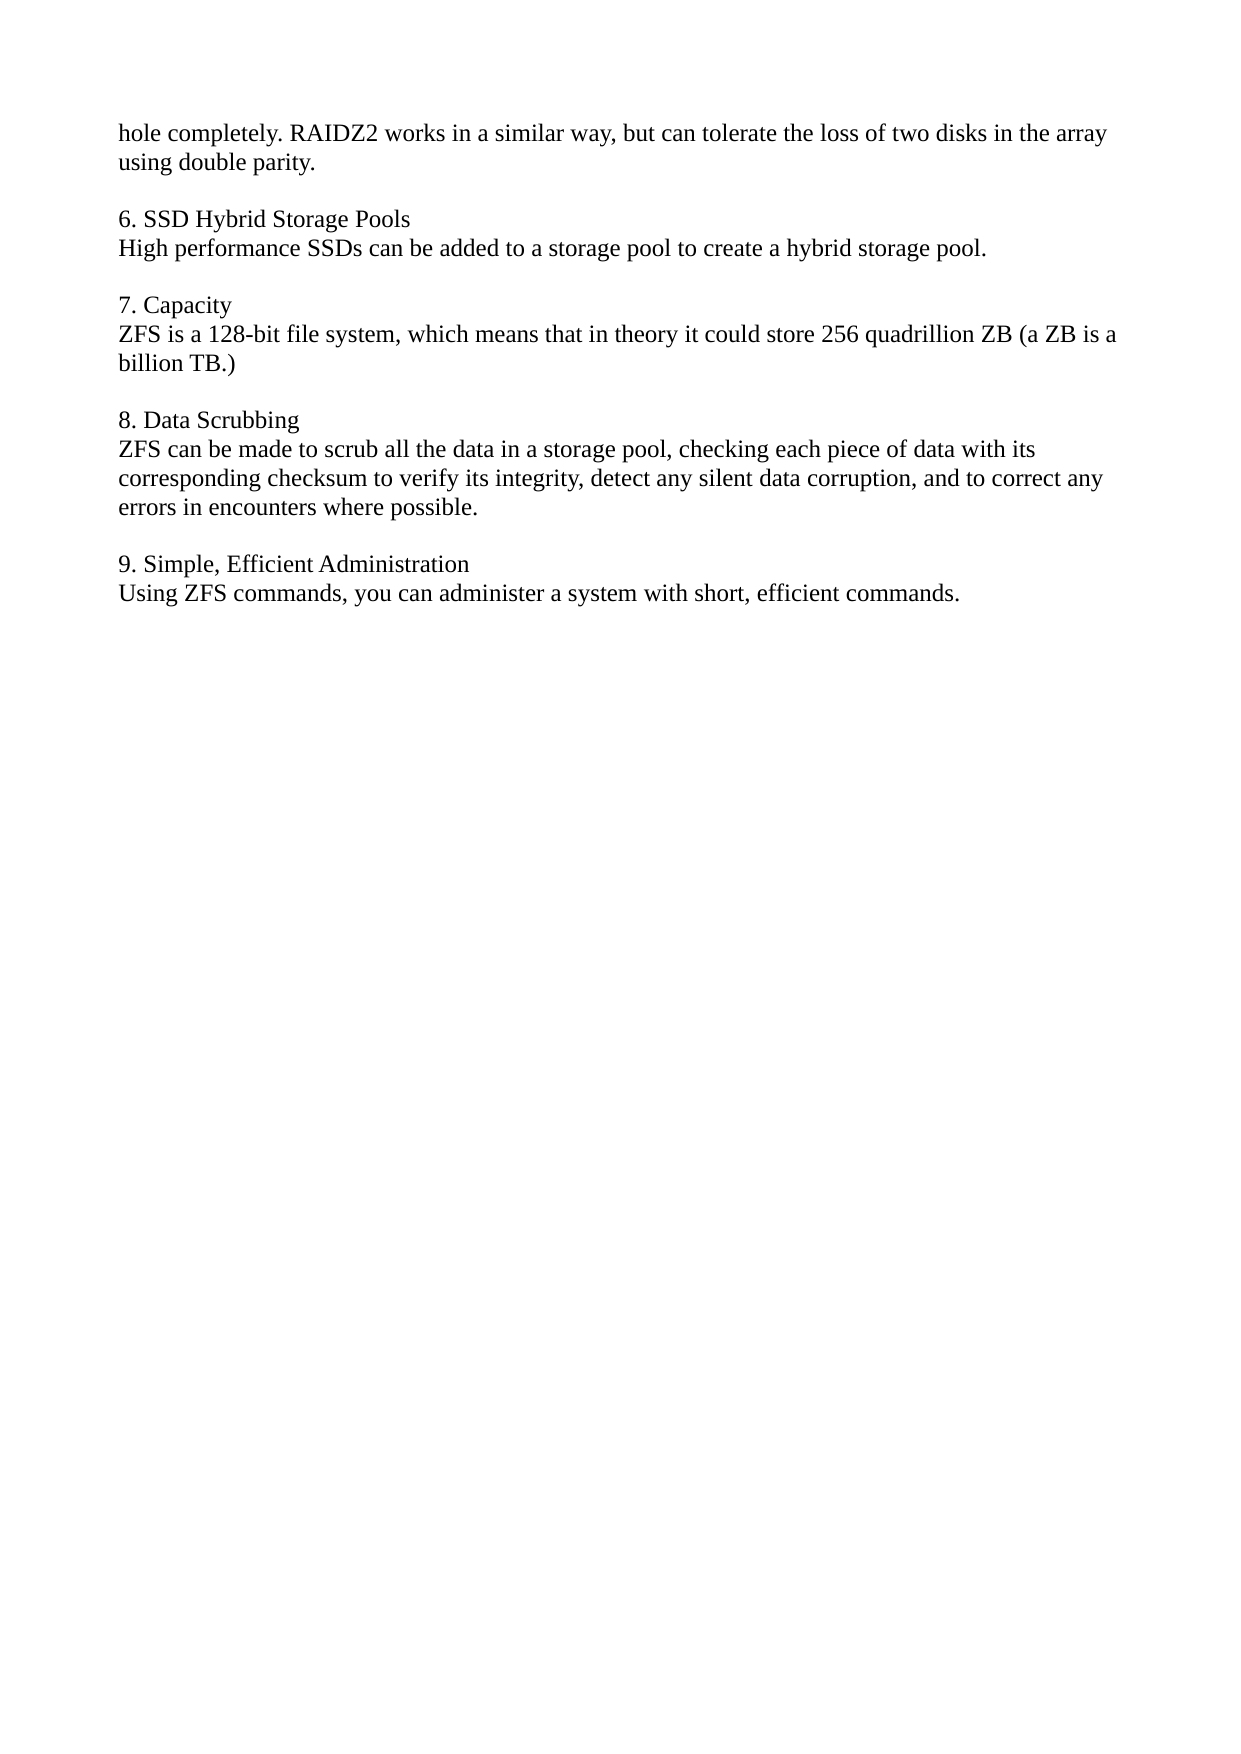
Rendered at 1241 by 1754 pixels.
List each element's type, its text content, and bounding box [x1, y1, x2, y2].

text High performance SSDs can be added to a storage pool to create a hybrid storage pool. [118, 233, 1122, 262]
text 7. Capacity [118, 291, 1122, 319]
text ZFS is a 128-bit file system, which means that in theory it could store 256 quadrillion ZB (a ZB is a billion TB.) [118, 319, 1122, 377]
text 9. Simple, Efficient Administration [118, 549, 1122, 578]
text hole completely. RAIDZ2 works in a similar way, but can tolerate the loss of two disks in the array using double parity. [118, 118, 1122, 176]
text ZFS can be made to scrub all the data in a storage pool, checking each piece of data with its corresponding checksum to verify its integrity, detect any silent data corruption, and to correct any errors in encounters where possible. [118, 434, 1122, 521]
text Using ZFS commands, you can administer a system with short, efficient commands. [118, 578, 1122, 607]
text 6. SSD Hybrid Storage Pools [118, 204, 1122, 233]
text 8. Data Scrubbing [118, 406, 1122, 434]
